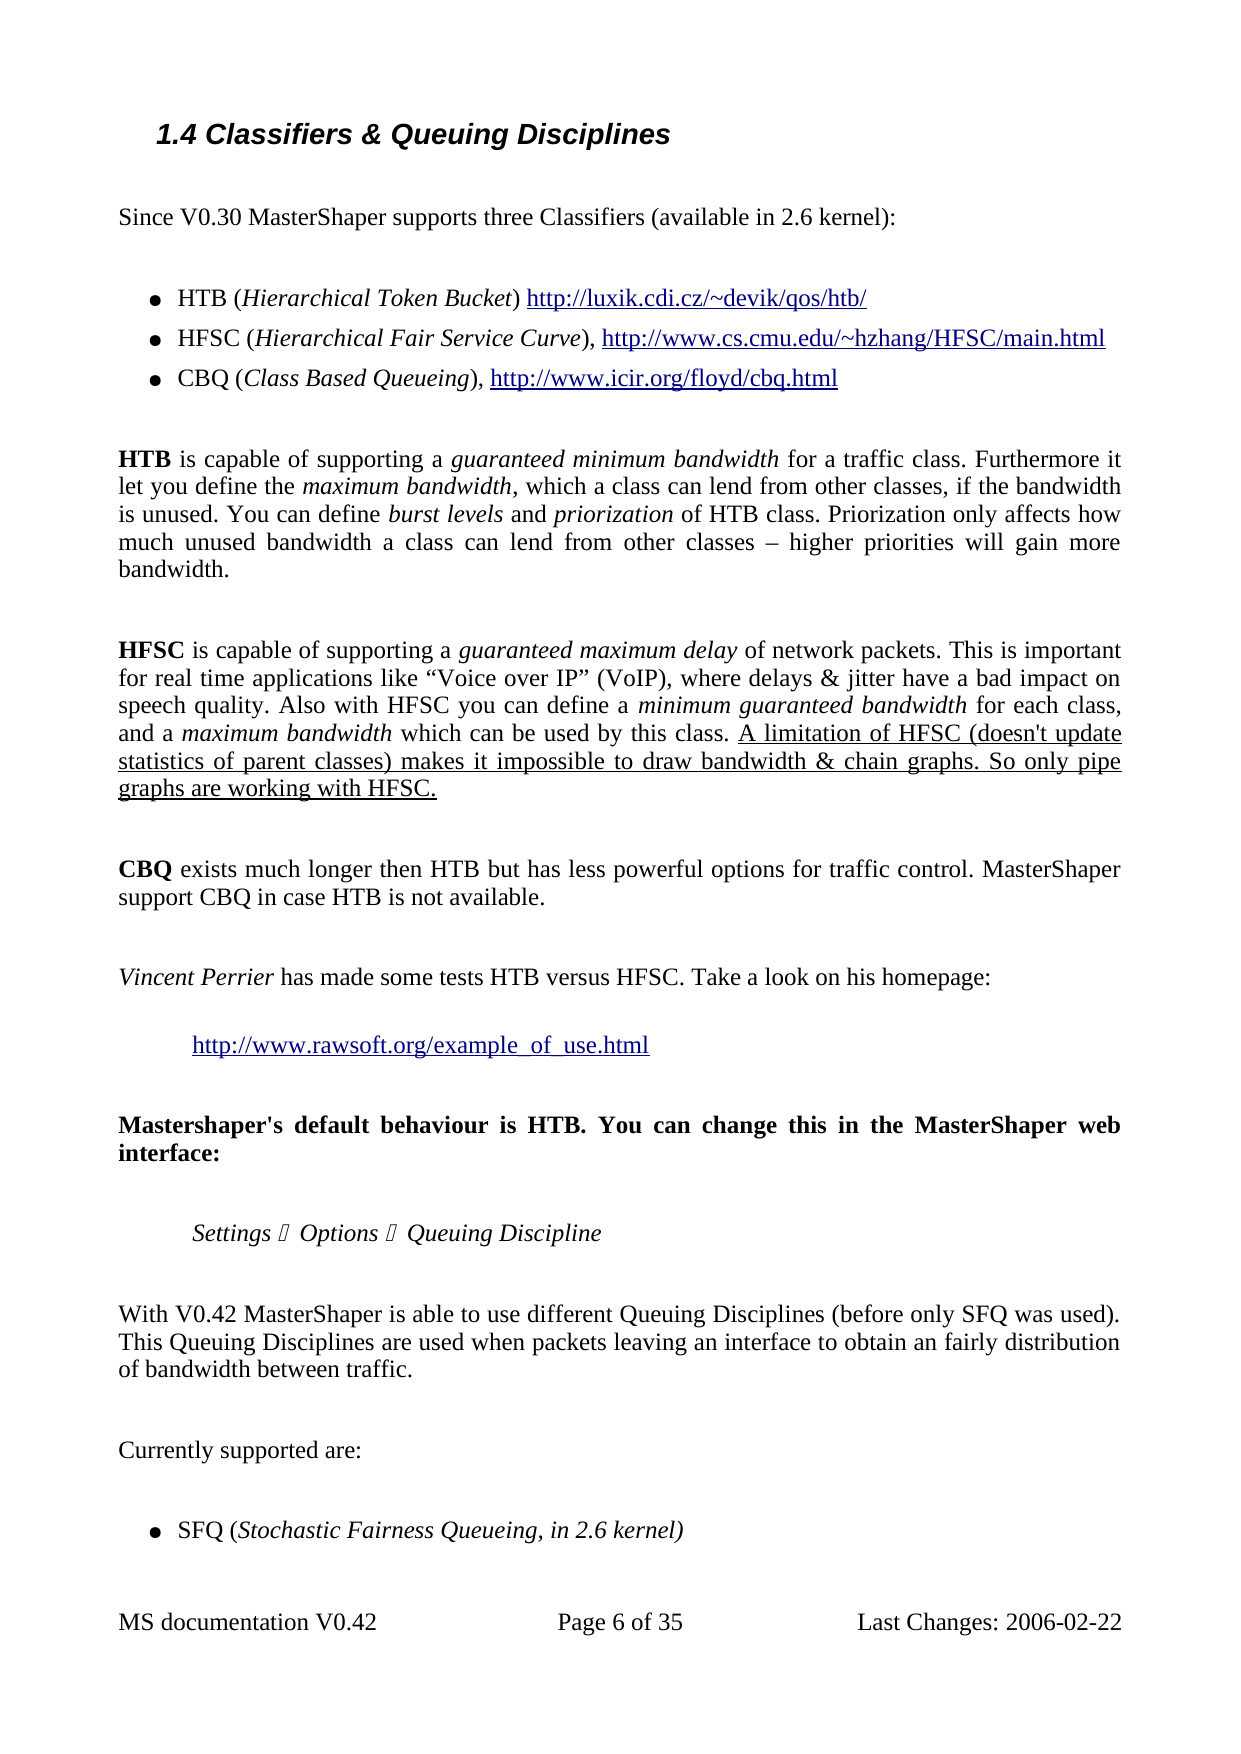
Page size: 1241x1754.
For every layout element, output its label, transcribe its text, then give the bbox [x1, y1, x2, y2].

list SFQ (Stochastic Fairness Queueing, in 2.6 kernel) [148, 1516, 1122, 1544]
text HFSC is capable of supporting a guaranteed maximum delay of network packets. This is important for real time applications like “Voice over IP” (VoIP), where delays & jitter have a bad impact on speech quality. Also with HFSC you can define a minimum guaranteed bandwidth for each class, and a maximum bandwidth which can be used by this class. A limitation of HFSC (doesn't update statistics of parent classes) makes it impossible to draw bandwidth & chain graphs. So only pipe [118, 636, 1122, 771]
text Mastershaper's default behaviour is HTB. You can change this in the MasterShaper web interface: [118, 1111, 1122, 1167]
text http://www.rawsoft.org/example_of_use.html [118, 1031, 1122, 1059]
list CBQ (Class Based Queueing), http://www.icir.org/floyd/cbq.html [148, 364, 1122, 392]
text CBQ exists much longer then HTB but has less powerful options for traffic control. MasterShaper support CBQ in case HTB is not available. [118, 855, 1122, 910]
subtitle Classifiers & Queuing Disciplines [148, 118, 1122, 151]
text Vincent Perrier has made some tests HTB versus HFSC. Take a look on his homepage: [118, 963, 1122, 1018]
text Currently supported are: [118, 1436, 1122, 1463]
text Since V0.30 MasterShaper supports three Classifiers (available in 2.6 kernel): [118, 203, 1122, 231]
text graphs are working with HFSC. [118, 772, 1122, 802]
text With V0.42 MasterShaper is able to use different Queuing Disciplines (before only SFQ was used). This Queuing Disciplines are used when packets leaving an interface to obtain an fairly distribution of bandwidth between traffic. [118, 1300, 1122, 1383]
list HTB (Hierarchical Token Bucket) http://luxik.cdi.cz/~devik/qos/htb/ [148, 284, 1122, 312]
list HFSC (Hierarchical Fair Service Curve), http://www.cs.cmu.edu/~hzhang/HFSC/main.html [148, 324, 1122, 352]
text Settings " Options " Queuing Discipline [118, 1219, 1122, 1247]
text HTB is capable of supporting a guaranteed minimum bandwidth for a traffic class. Furthermore it let you define the maximum bandwidth, which a class can lend from other classes, if the bandwidth is unused. You can define burst levels and priorization of HTB class. Priorization only affects how much unused bandwidth a class can lend from other classes – higher priorities will gain more bandwidth. [118, 445, 1122, 583]
